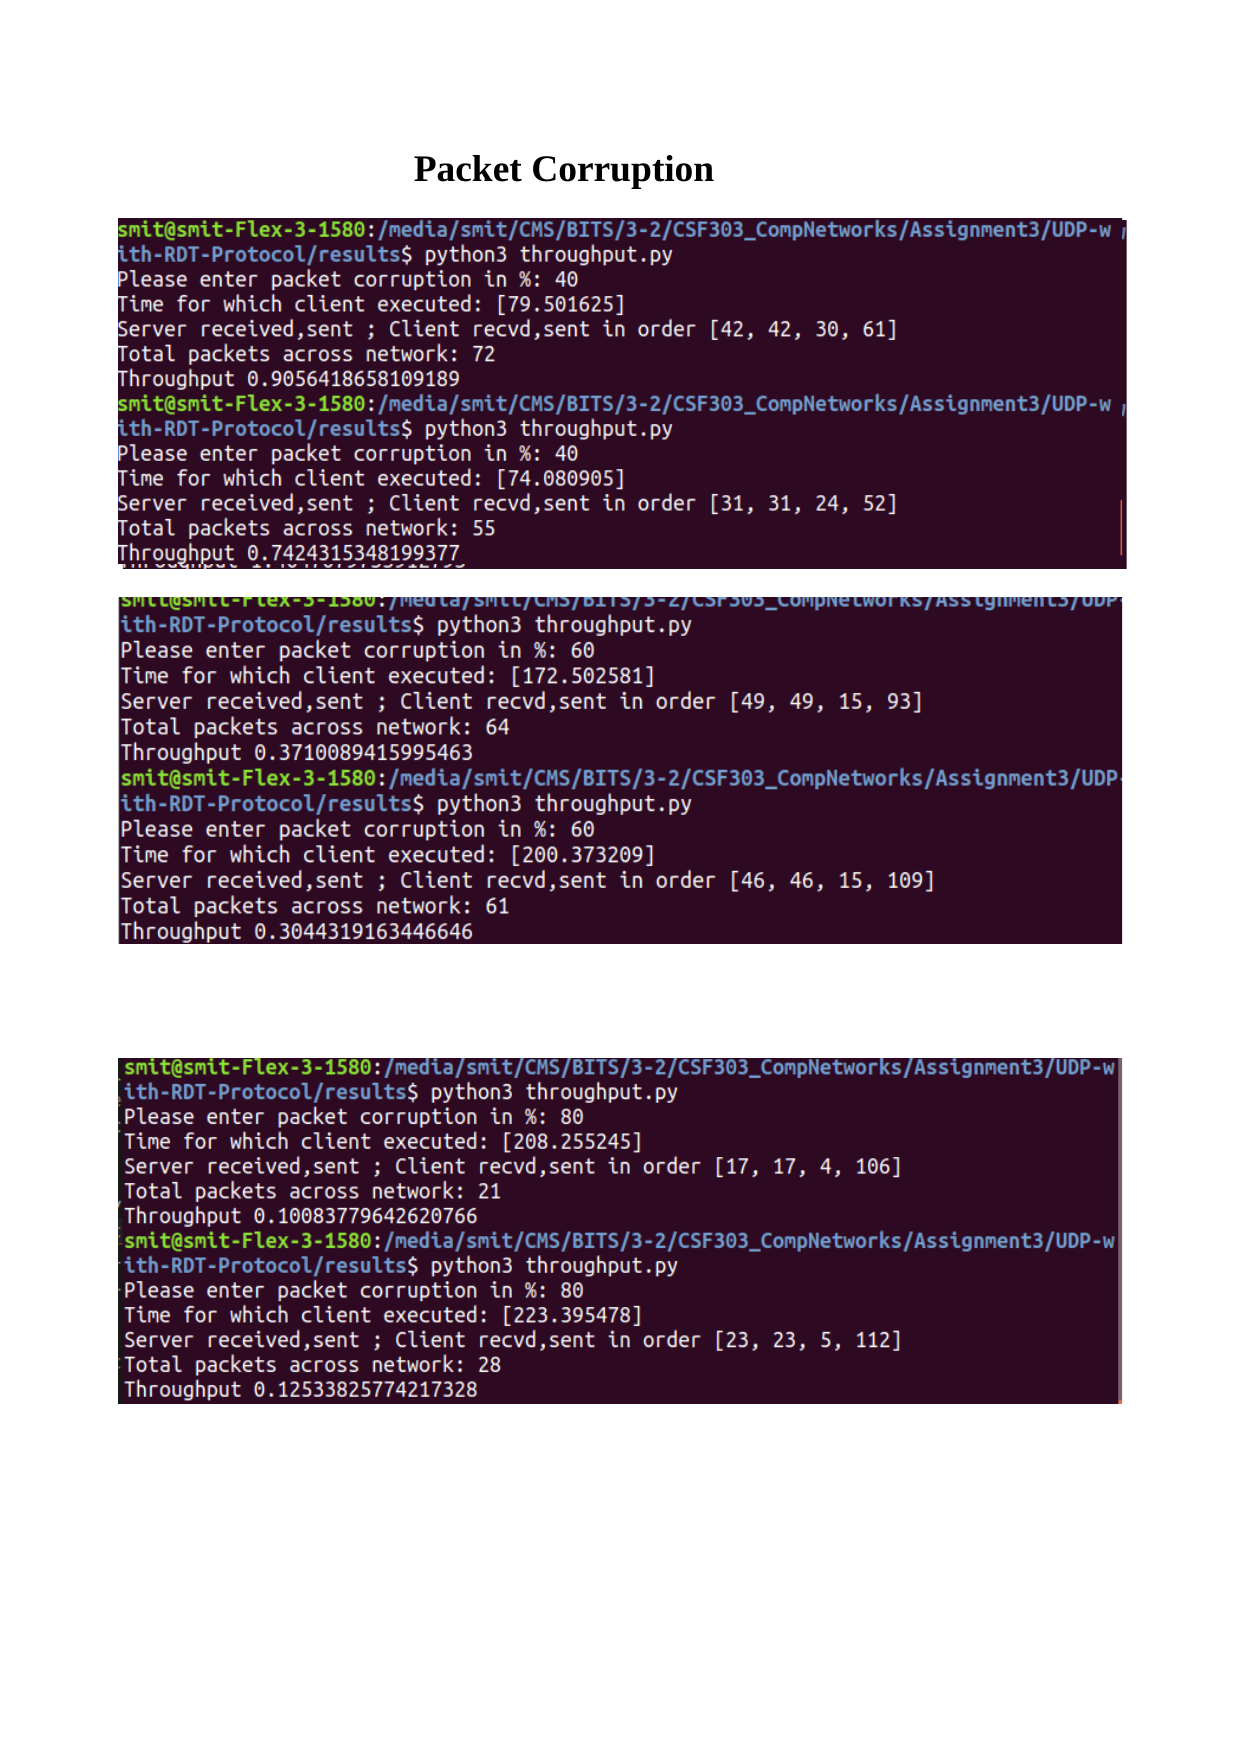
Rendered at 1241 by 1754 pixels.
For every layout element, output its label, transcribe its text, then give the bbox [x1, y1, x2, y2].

picture [118, 218, 1127, 569]
text Packet Corruption [118, 147, 1122, 190]
picture [118, 597, 1123, 944]
picture [118, 1058, 1123, 1404]
